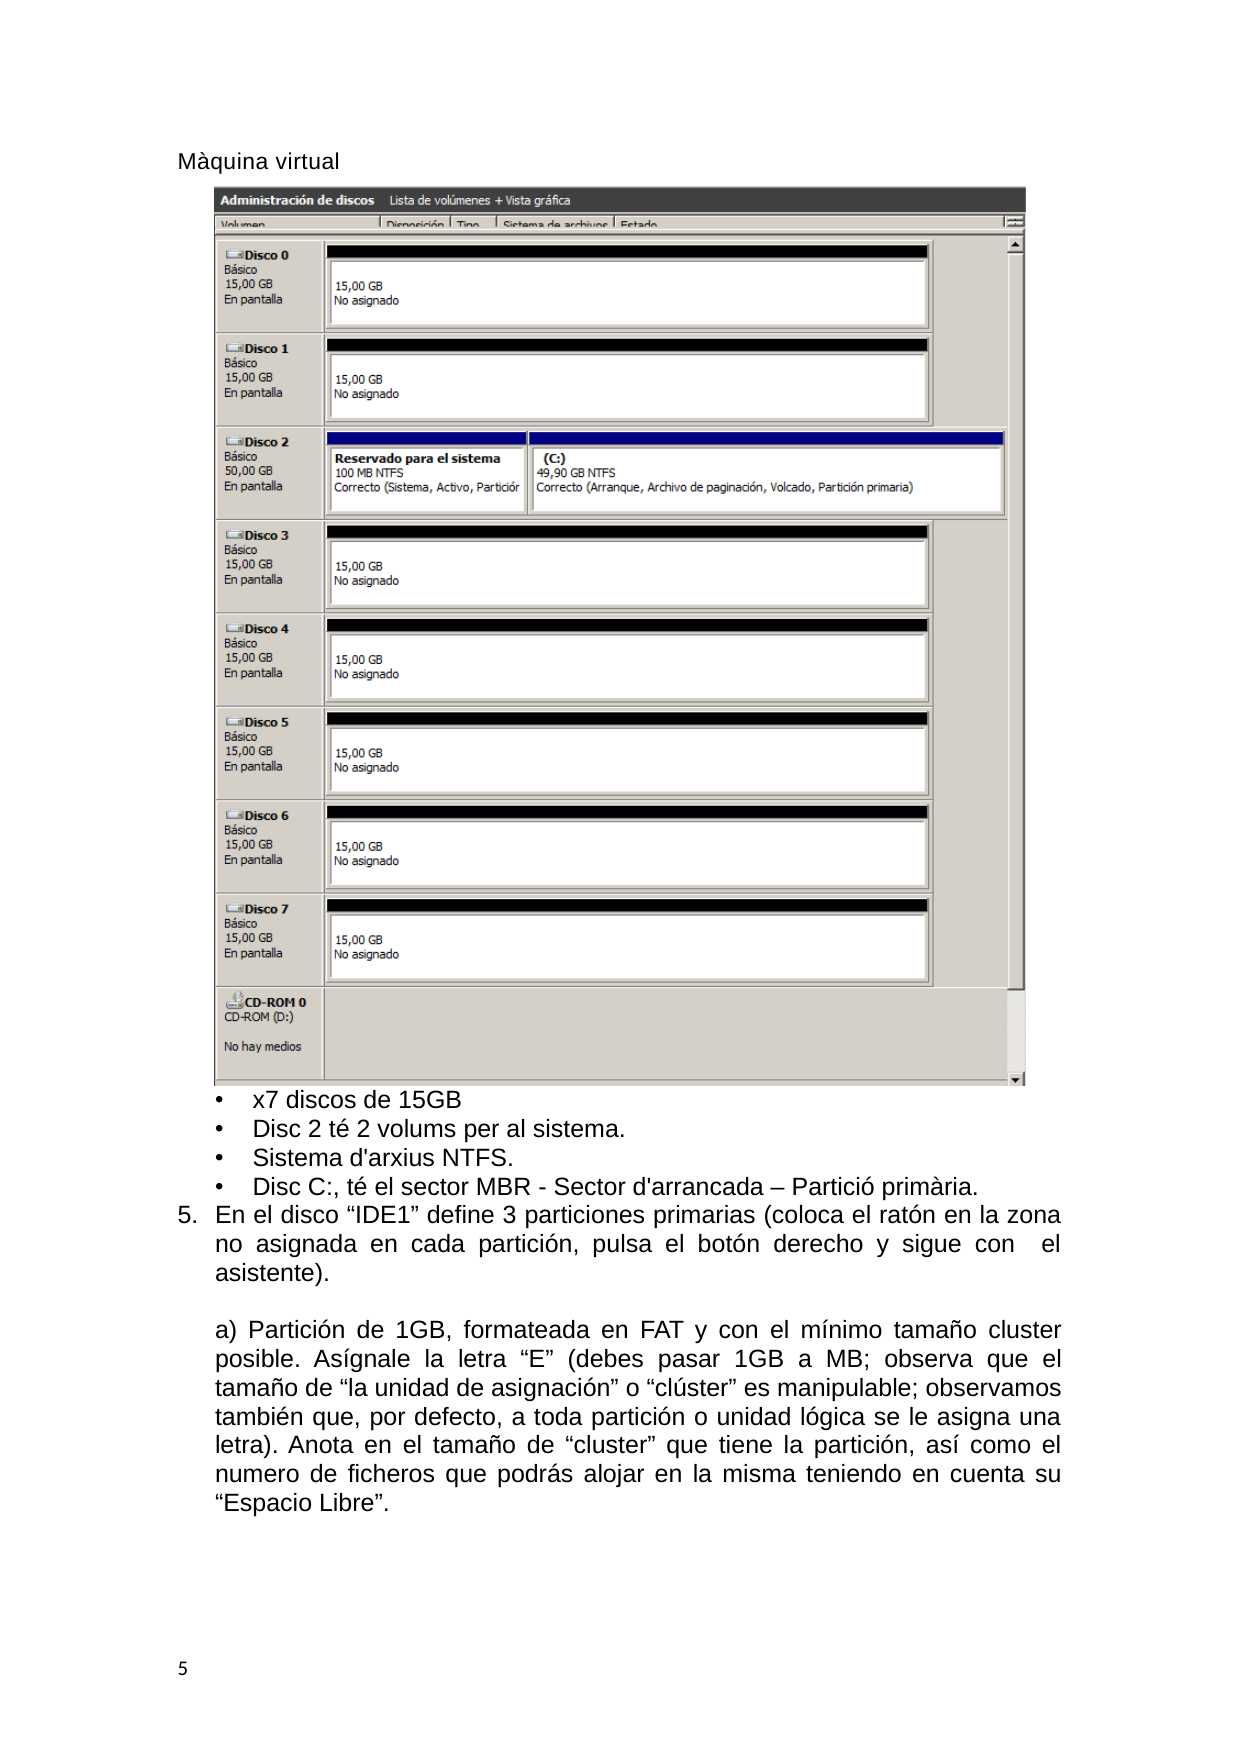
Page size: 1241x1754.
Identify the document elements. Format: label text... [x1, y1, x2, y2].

list x7 discos de 15GB [215, 174, 1063, 1114]
picture [214, 186, 1027, 1086]
list Disc C:, té el sector MBR - Sector d'arrancada – Partició primària. [215, 1172, 1063, 1201]
text Màquina virtual [177, 148, 1063, 174]
list En el disco “IDE1” define 3 particiones primarias (coloca el ratón en la zona no asignada en cada partición, pulsa el botón derecho y sigue con el asistente). [177, 1201, 1063, 1287]
text a) Partición de 1GB, formateada en FAT y con el mínimo tamaño cluster posible. Asígnale la letra “E” (debes pasar 1GB a MB; observa que el tamaño de “la unidad de asignación” o “clúster” es manipulable; observamos también que, por defecto, a toda partición o unidad lógica se le asigna una letra). Anota en el tamaño de “cluster” que tiene la partición, así como el numero de ficheros que podrás alojar en la misma teniendo en cuenta su “Espacio Libre”. [215, 1316, 1063, 1517]
list Sistema d'arxius NTFS. [215, 1143, 1063, 1172]
list Disc 2 té 2 volums per al sistema. [215, 1114, 1063, 1143]
